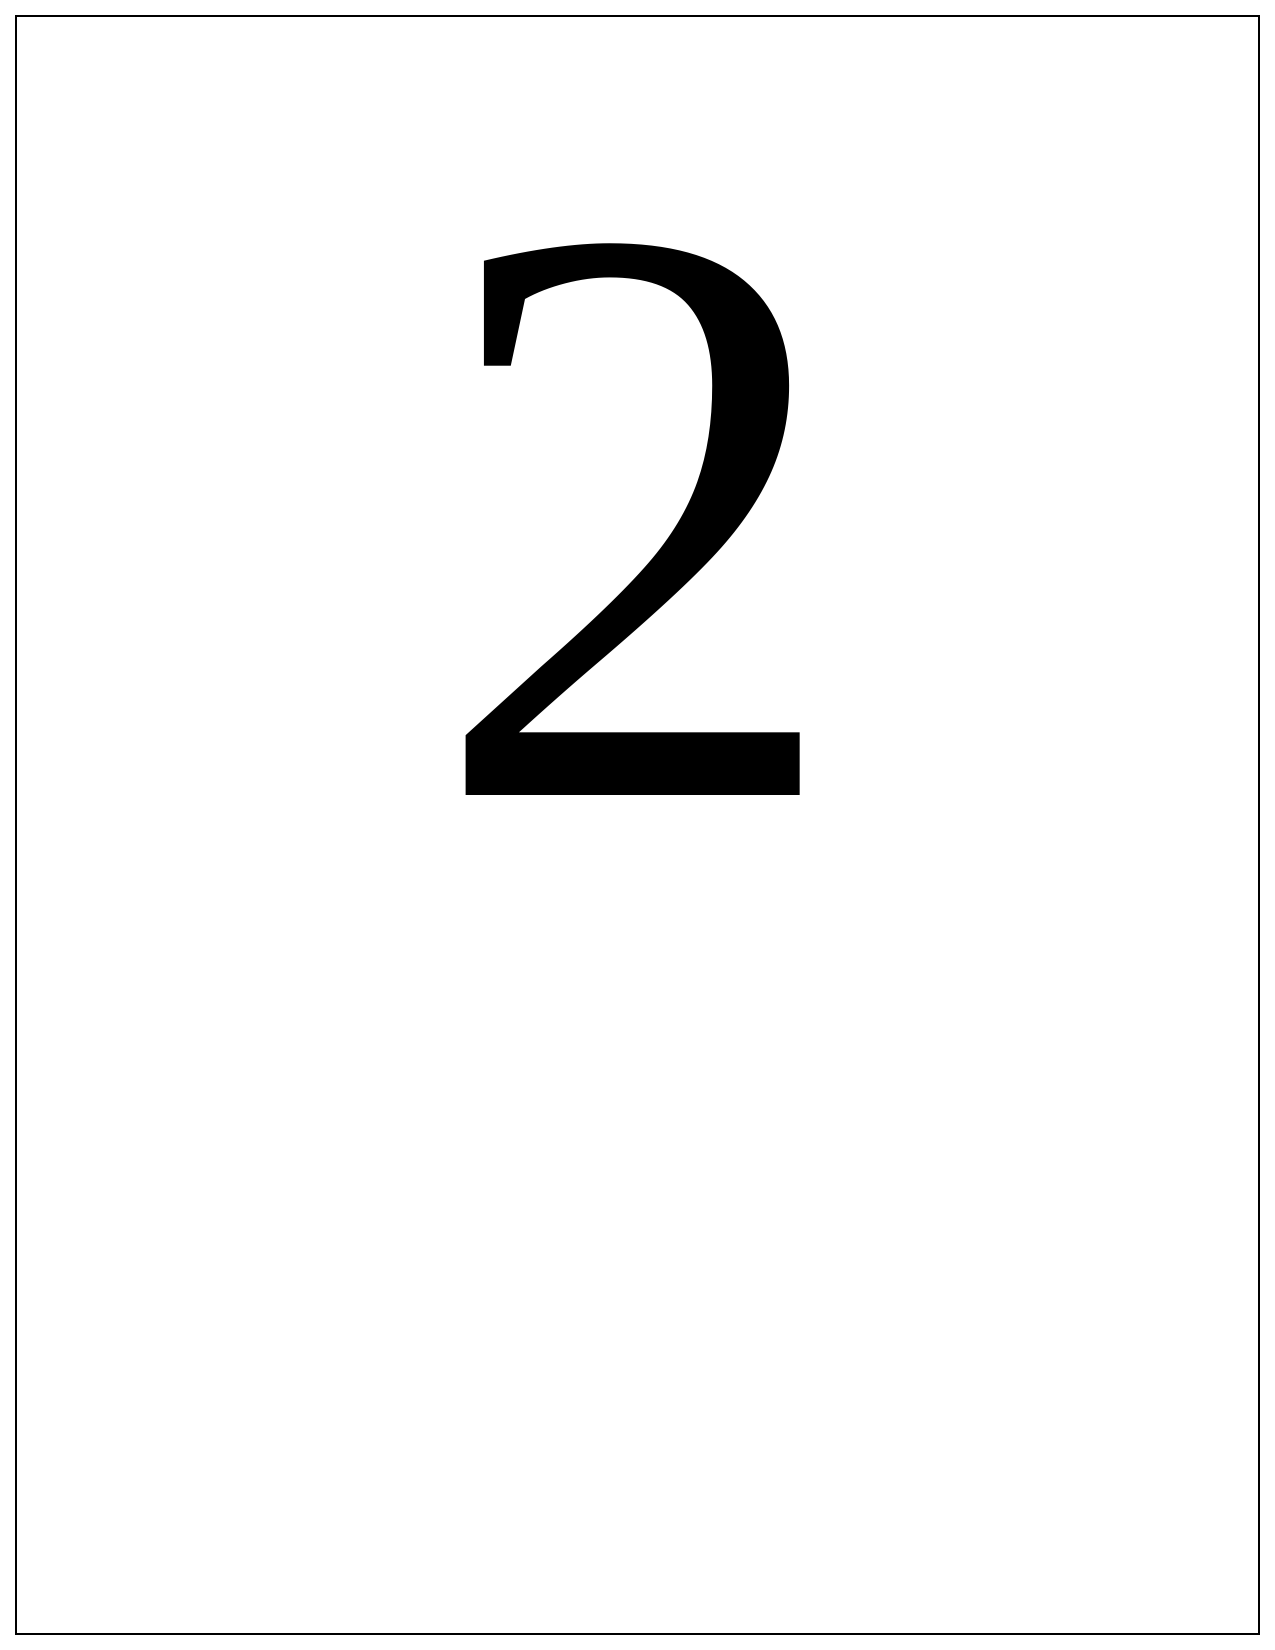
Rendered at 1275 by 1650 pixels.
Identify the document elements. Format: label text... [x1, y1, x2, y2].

text 2 [17, 17, 1258, 975]
